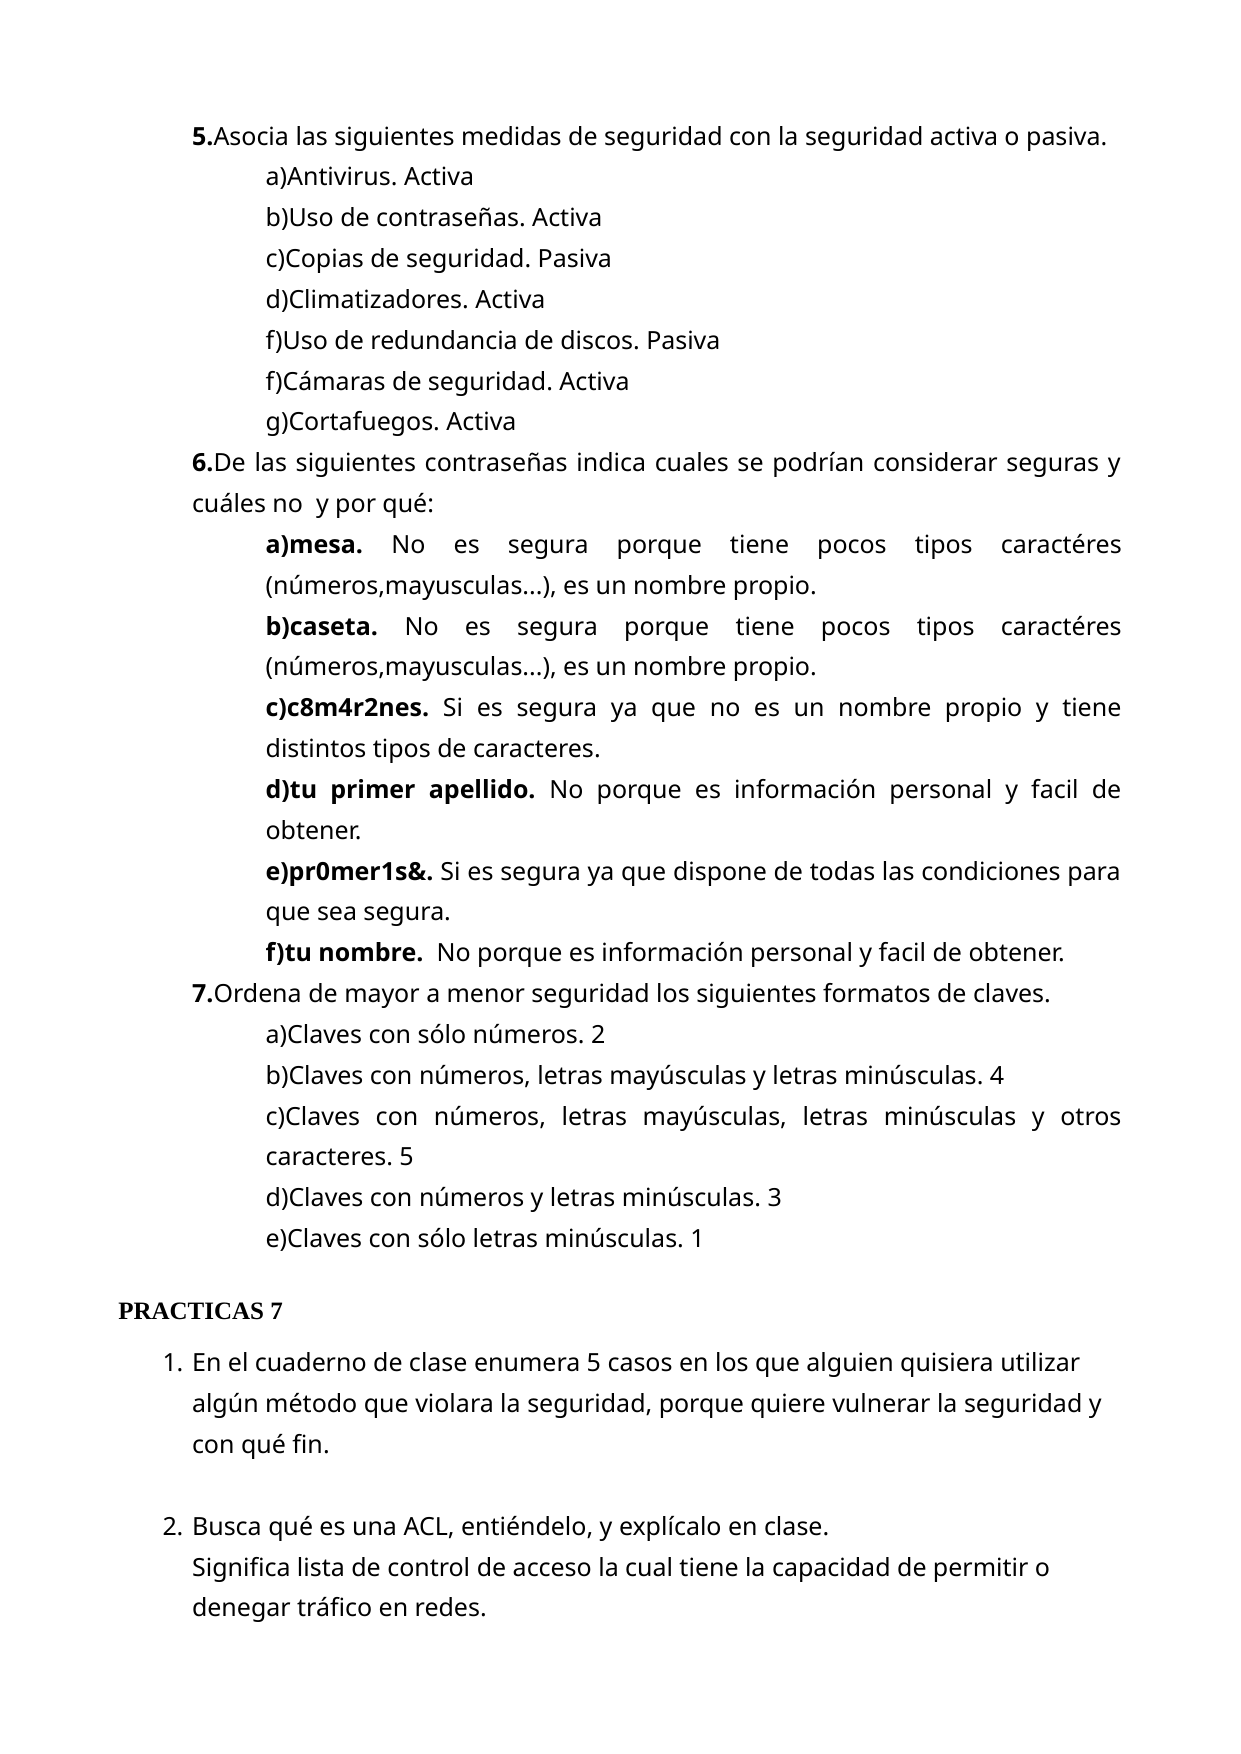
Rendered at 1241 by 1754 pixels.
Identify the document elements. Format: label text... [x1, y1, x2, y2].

list e)Claves con sólo letras minúsculas. 1 [236, 1221, 1122, 1255]
list Significa lista de control de acceso la cual tiene la capacidad de permitir o denegar tráfico en redes. [162, 1549, 1122, 1624]
list e)pr0mer1s&. Si es segura ya que dispone de todas las condiciones para que sea segura. [236, 853, 1122, 928]
list a)Claves con sólo números. 2 [236, 1016, 1122, 1051]
list g)Cortafuegos. Activa [236, 404, 1122, 438]
list d)Claves con números y letras minúsculas. 3 [236, 1180, 1122, 1214]
list f)Cámaras de seguridad. Activa [236, 363, 1122, 397]
list 5.Asocia las siguientes medidas de seguridad con la seguridad activa o pasiva. [162, 118, 1122, 152]
list En el cuaderno de clase enumera 5 casos en los que alguien quisiera utilizar algún método que violara la seguridad, porque quiere vulnerar la seguridad y con qué fin. [162, 1345, 1122, 1461]
list b)caseta. No es segura porque tiene pocos tipos caractéres (números,mayusculas...), es un nombre propio. [236, 608, 1122, 683]
list c)Copias de seguridad. Pasiva [236, 241, 1122, 275]
list d)tu primer apellido. No porque es información personal y facil de obtener. [236, 771, 1122, 846]
list 7.Ordena de mayor a menor seguridad los siguientes formatos de claves. [162, 976, 1122, 1010]
list Busca qué es una ACL, entiéndelo, y explícalo en clase. [162, 1508, 1122, 1542]
text PRACTICAS 7 [118, 1261, 1122, 1325]
list f)tu nombre. No porque es información personal y facil de obtener. [236, 935, 1122, 969]
list c)Claves con números, letras mayúsculas, letras minúsculas y otros caracteres. 5 [236, 1098, 1122, 1173]
list b)Uso de contraseñas. Activa [236, 200, 1122, 234]
list 6.De las siguientes contraseñas indica cuales se podrían considerar seguras y cuáles no y por qué: [162, 445, 1122, 520]
list a)mesa. No es segura porque tiene pocos tipos caractéres (números,mayusculas...), es un nombre propio. [236, 526, 1122, 601]
list d)Climatizadores. Activa [236, 281, 1122, 316]
list a)Antivirus. Activa [236, 159, 1122, 193]
list f)Uso de redundancia de discos. Pasiva [236, 322, 1122, 356]
list b)Claves con números, letras mayúsculas y letras minúsculas. 4 [236, 1057, 1122, 1091]
list c)c8m4r2nes. Si es segura ya que no es un nombre propio y tiene distintos tipos de caracteres. [236, 690, 1122, 765]
